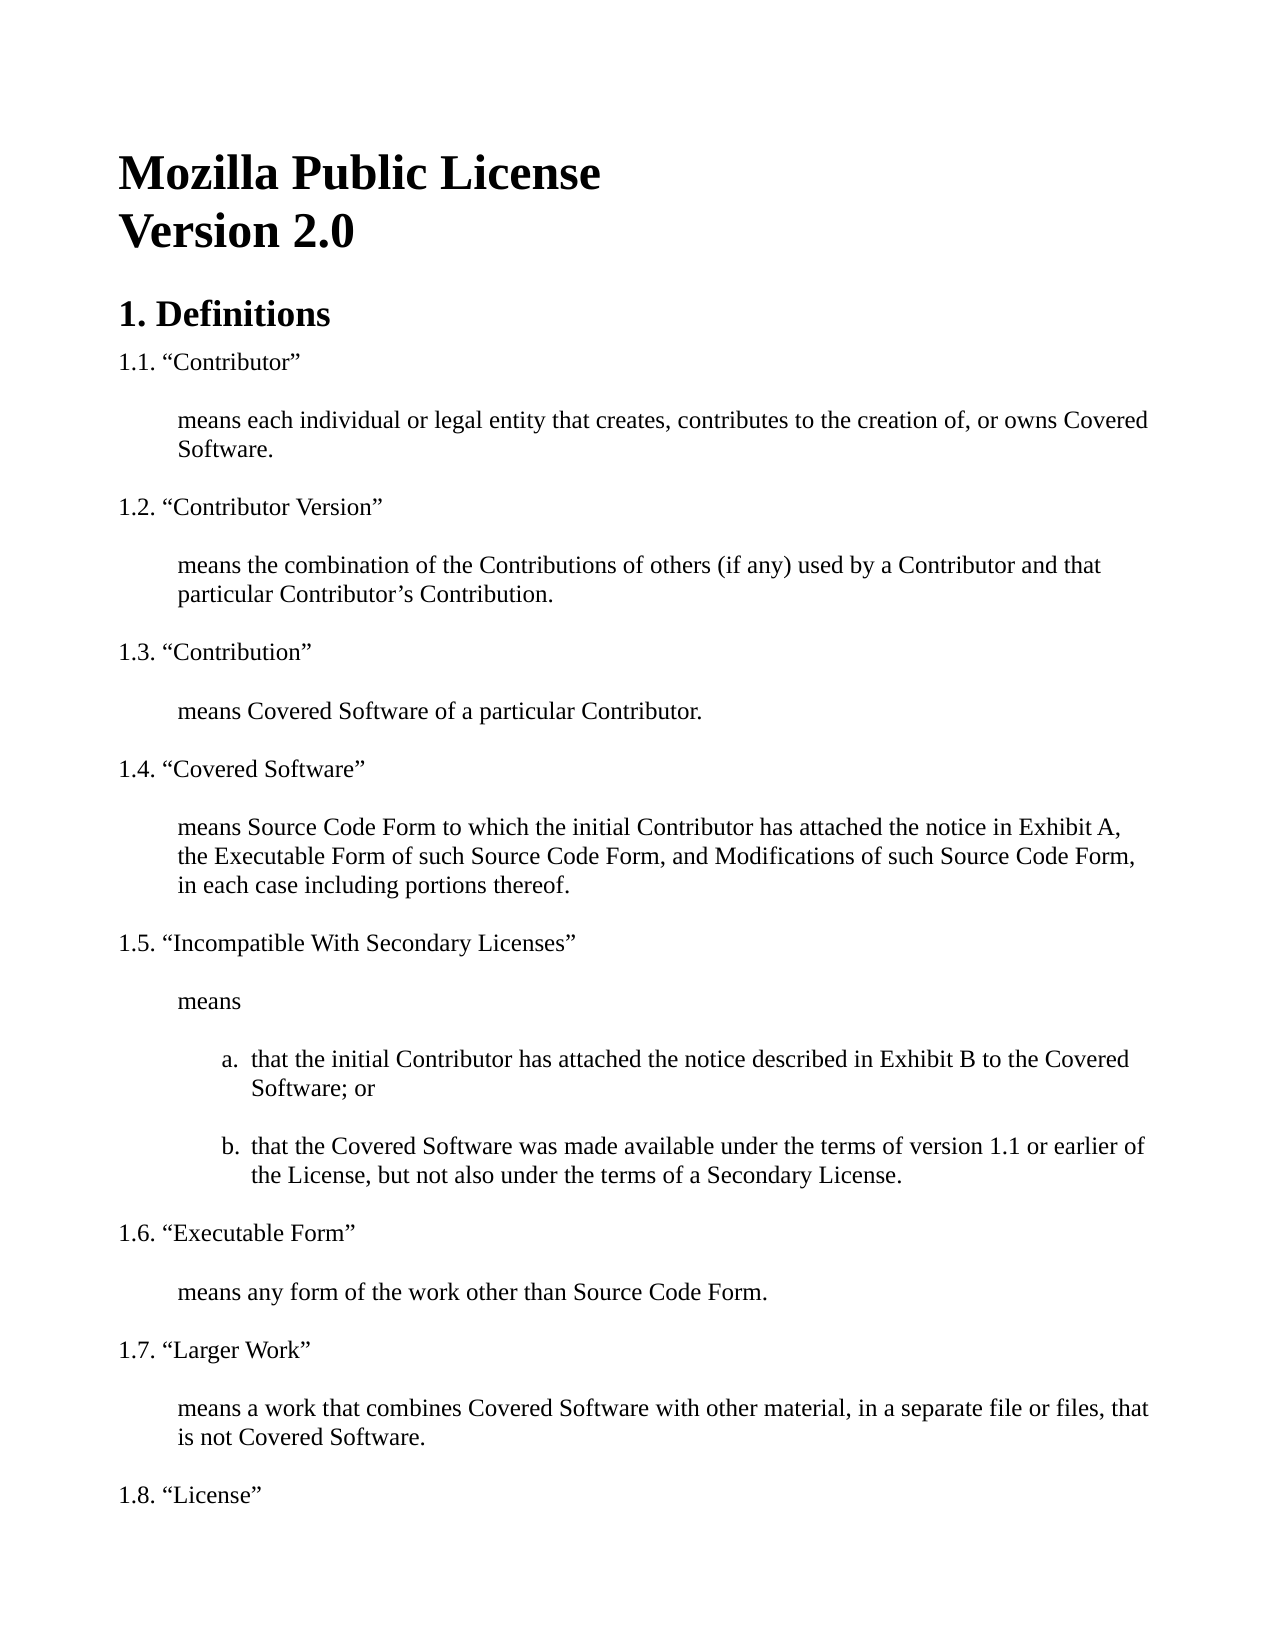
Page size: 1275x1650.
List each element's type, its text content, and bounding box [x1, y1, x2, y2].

list means each individual or legal entity that creates, contributes to the creation of, or owns Covered Software. [177, 405, 1157, 463]
list means the combination of the Contributions of others (if any) used by a Contributor and that particular Contributor’s Contribution. [177, 551, 1157, 608]
list that the Covered Software was made available under the terms of version 1.1 or earlier of the License, but not also under the terms of a Secondary License. [221, 1131, 1157, 1189]
list means a work that combines Covered Software with other material, in a separate file or files, that is not Covered Software. [177, 1393, 1157, 1451]
list means [177, 986, 1157, 1015]
subtitle 1. Definitions [118, 291, 1157, 334]
subtitle 1.5. “Incompatible With Secondary Licenses” [118, 928, 1157, 957]
subtitle 1.3. “Contribution” [118, 637, 1157, 666]
subtitle 1.1. “Contributor” [118, 347, 1157, 376]
subtitle 1.4. “Covered Software” [118, 754, 1157, 783]
subtitle Mozilla Public License Version 2.0 [118, 143, 1157, 258]
list means Source Code Form to which the initial Contributor has attached the notice in Exhibit A, the Executable Form of such Source Code Form, and Modifications of such Source Code Form, in each case including portions thereof. [177, 812, 1157, 898]
list that the initial Contributor has attached the notice described in Exhibit B to the Covered Software; or [221, 1044, 1157, 1102]
subtitle 1.8. “License” [118, 1480, 1157, 1509]
subtitle 1.2. “Contributor Version” [118, 492, 1157, 521]
subtitle 1.7. “Larger Work” [118, 1335, 1157, 1363]
list means any form of the work other than Source Code Form. [177, 1277, 1157, 1305]
subtitle 1.6. “Executable Form” [118, 1218, 1157, 1247]
list means Covered Software of a particular Contributor. [177, 696, 1157, 724]
